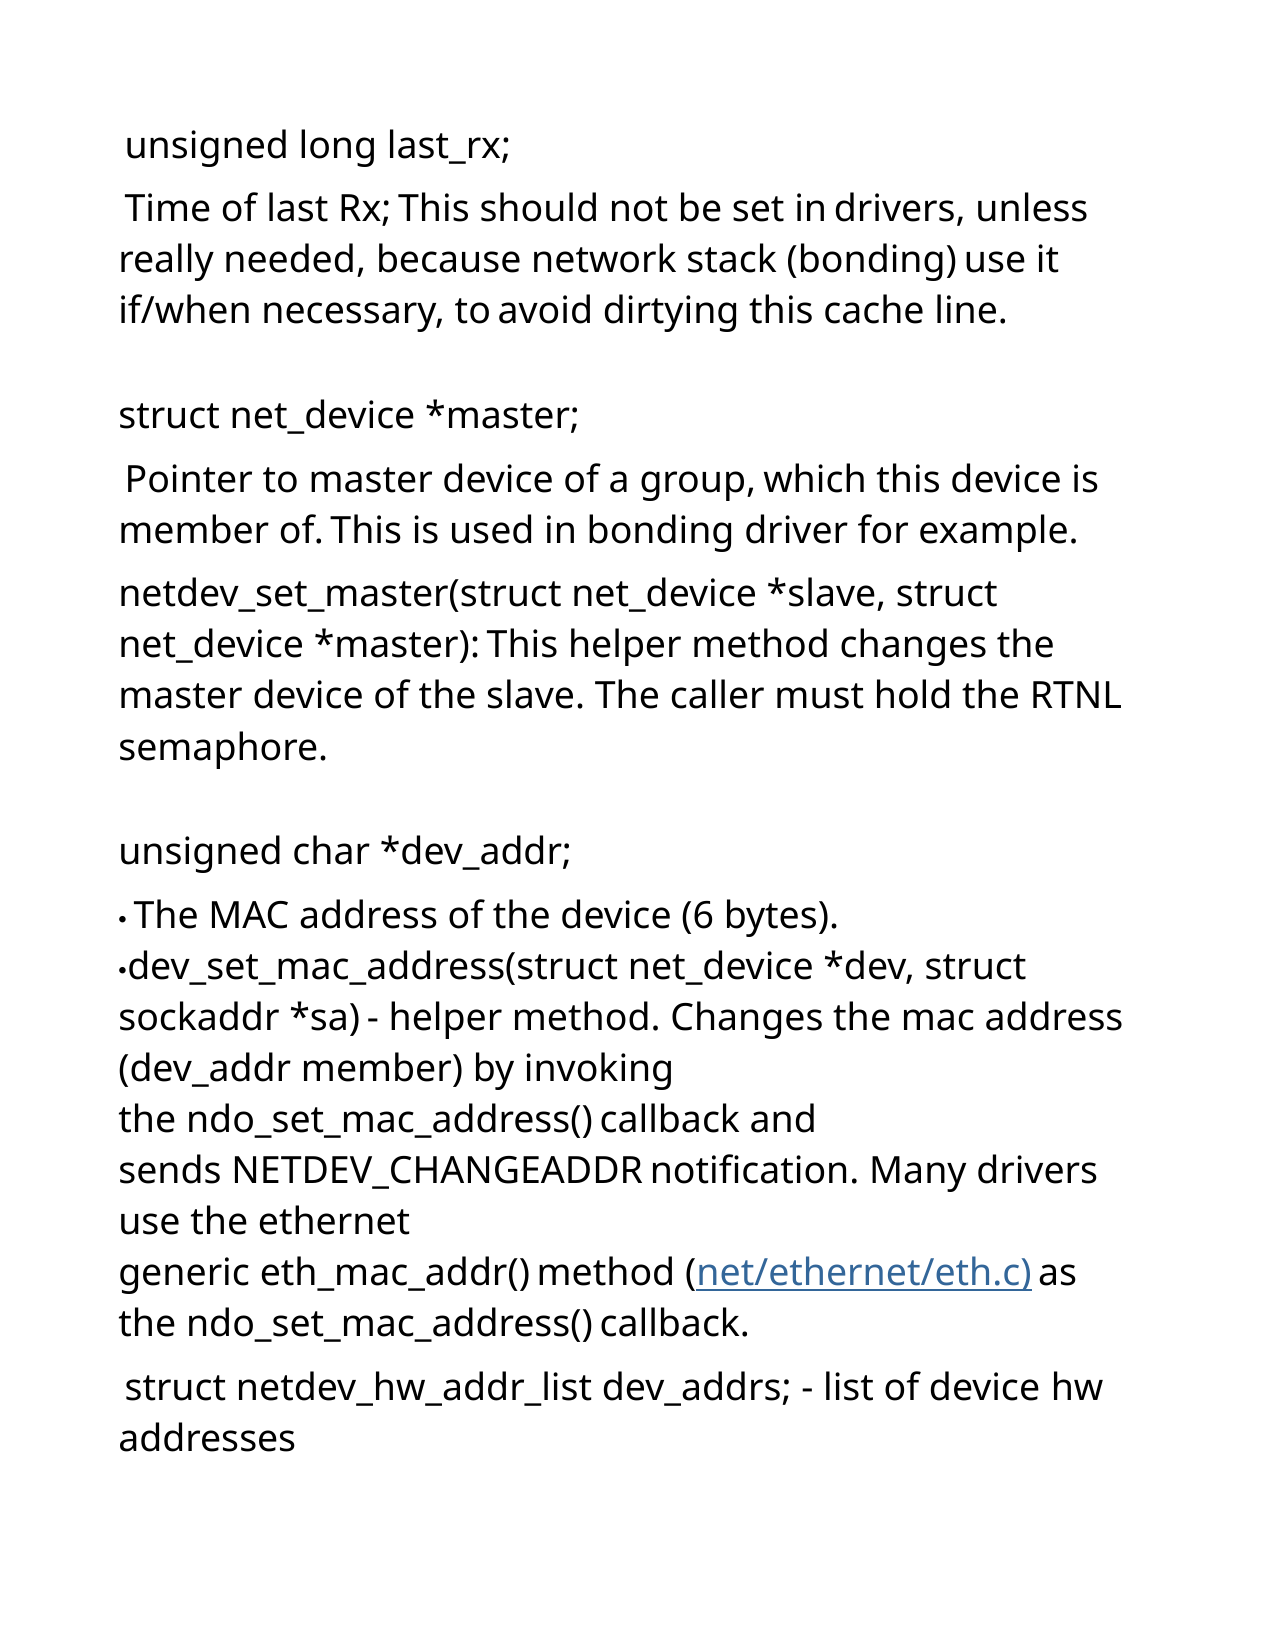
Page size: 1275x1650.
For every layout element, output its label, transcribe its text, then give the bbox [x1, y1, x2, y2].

text Time of last Rx; This should not be set in drivers, unless really needed, because network stack (bonding) use it if/when necessary, to avoid dirtying this cache line. [118, 182, 1157, 335]
list The MAC address of the device (6 bytes). [118, 888, 1157, 939]
list dev_set_mac_address(struct net_device *dev, struct sockaddr *sa) - helper method. Changes the mac address (dev_addr member) by invoking the ndo_set_mac_address() callback and sends NETDEV_CHANGEADDR notification. Many drivers use the ethernet generic eth_mac_addr() method (net/ethernet/eth.c) as the ndo_set_mac_address() callback. [118, 939, 1157, 1347]
text struct net_device *master; [118, 388, 1157, 439]
text Pointer to master device of a group, which this device is member of. This is used in bonding driver for example. [118, 452, 1157, 554]
text struct netdev_hw_addr_list dev_addrs; - list of device hw addresses [118, 1360, 1157, 1462]
text netdev_set_master(struct net_device *slave, struct net_device *master): This helper method changes the master device of the slave. The caller must hold the RTNL semaphore. [118, 567, 1157, 771]
text unsigned char *dev_addr; [118, 824, 1157, 876]
text unsigned long last_rx; [118, 118, 1157, 169]
